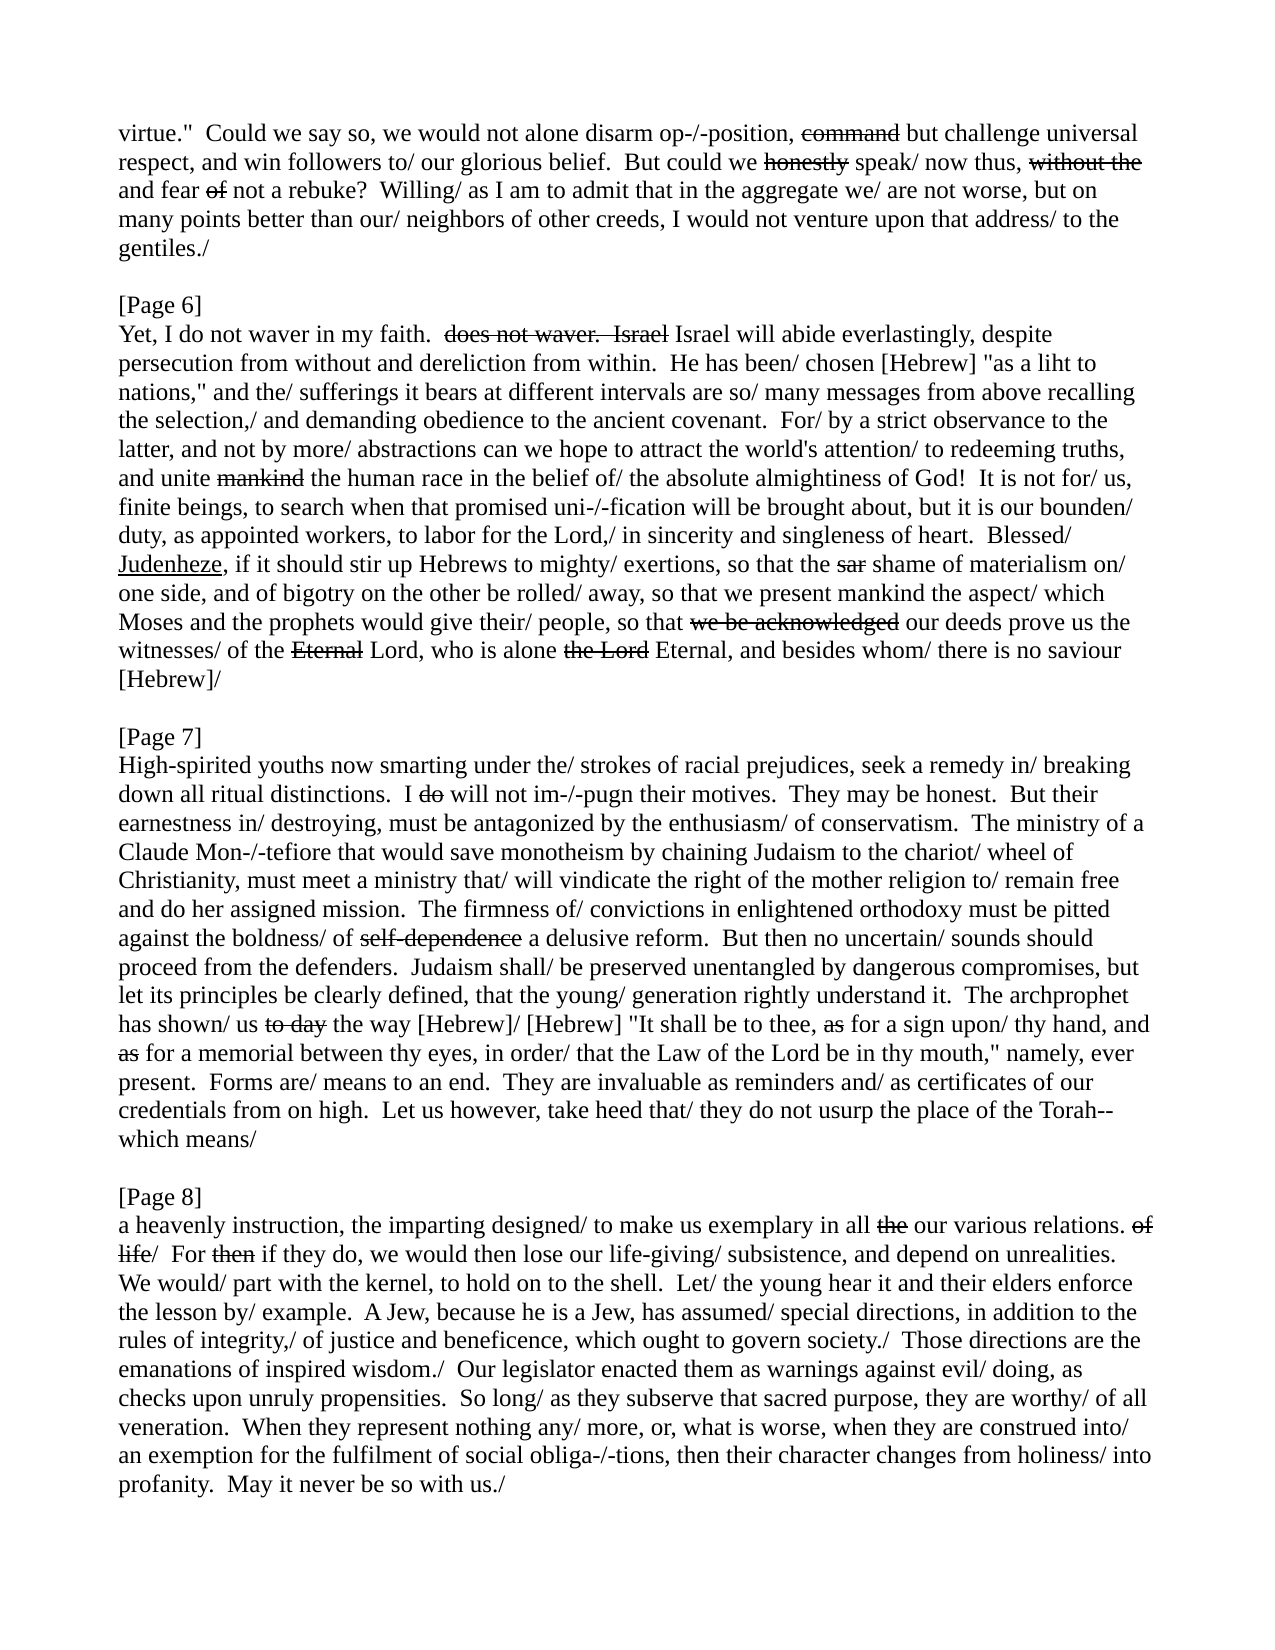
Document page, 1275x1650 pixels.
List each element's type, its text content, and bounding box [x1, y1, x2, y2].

text [Page 8] [118, 1182, 1157, 1211]
text [Page 6] [118, 291, 1157, 319]
text virtue." Could we say so, we would not alone disarm op-/-position, command but challenge universal respect, and win followers to/ our glorious belief. But could we honestly speak/ now thus, without the and fear of not a rebuke? Willing/ as I am to admit that in the aggregate we/ are not worse, but on many points better than our/ neighbors of other creeds, I would not venture upon that address/ to the gentiles./ [118, 118, 1157, 262]
text Yet, I do not waver in my faith. does not waver. Israel Israel will abide everlastingly, despite persecution from without and dereliction from within. He has been/ chosen [Hebrew] "as a liht to nations," and the/ sufferings it bears at different intervals are so/ many messages from above recalling the selection,/ and demanding obedience to the ancient covenant. For/ by a strict observance to the latter, and not by more/ abstractions can we hope to attract the world's attention/ to redeeming truths, and unite mankind the human race in the belief of/ the absolute almightiness of God! It is not for/ us, finite beings, to search when that promised uni-/-fication will be brought about, but it is our bounden/ duty, as appointed workers, to labor for the Lord,/ in sincerity and singleness of heart. Blessed/ Judenheze, if it should stir up Hebrews to mighty/ exertions, so that the sar shame of materialism on/ one side, and of bigotry on the other be rolled/ away, so that we present mankind the aspect/ which Moses and the prophets would give their/ people, so that we be acknowledged our deeds prove us the witnesses/ of the Eternal Lord, who is alone the Lord Eternal, and besides whom/ there is no saviour [Hebrew]/ [118, 319, 1157, 693]
text High-spirited youths now smarting under the/ strokes of racial prejudices, seek a remedy in/ breaking down all ritual distinctions. I do will not im-/-pugn their motives. They may be honest. But their earnestness in/ destroying, must be antagonized by the enthusiasm/ of conservatism. The ministry of a Claude Mon-/-tefiore that would save monotheism by chaining Judaism to the chariot/ wheel of Christianity, must meet a ministry that/ will vindicate the right of the mother religion to/ remain free and do her assigned mission. The firmness of/ convictions in enlightened orthodoxy must be pitted against the boldness/ of self-dependence a delusive reform. But then no uncertain/ sounds should proceed from the defenders. Judaism shall/ be preserved unentangled by dangerous compromises, but let its principles be clearly defined, that the young/ generation rightly understand it. The archprophet has shown/ us to day the way [Hebrew]/ [Hebrew] "It shall be to thee, as for a sign upon/ thy hand, and as for a memorial between thy eyes, in order/ that the Law of the Lord be in thy mouth," namely, ever present. Forms are/ means to an end. They are invaluable as reminders and/ as certificates of our credentials from on high. Let us however, take heed that/ they do not usurp the place of the Torah--which means/ [118, 751, 1157, 1153]
text [Page 7] [118, 722, 1157, 751]
text a heavenly instruction, the imparting designed/ to make us exemplary in all the our various relations. of life/ For then if they do, we would then lose our life-giving/ subsistence, and depend on unrealities. We would/ part with the kernel, to hold on to the shell. Let/ the young hear it and their elders enforce the lesson by/ example. A Jew, because he is a Jew, has assumed/ special directions, in addition to the rules of integrity,/ of justice and beneficence, which ought to govern society./ Those directions are the emanations of inspired wisdom./ Our legislator enacted them as warnings against evil/ doing, as checks upon unruly propensities. So long/ as they subserve that sacred purpose, they are worthy/ of all veneration. When they represent nothing any/ more, or, what is worse, when they are construed into/ an exemption for the fulfilment of social obliga-/-tions, then their character changes from holiness/ into profanity. May it never be so with us./ [118, 1211, 1157, 1498]
